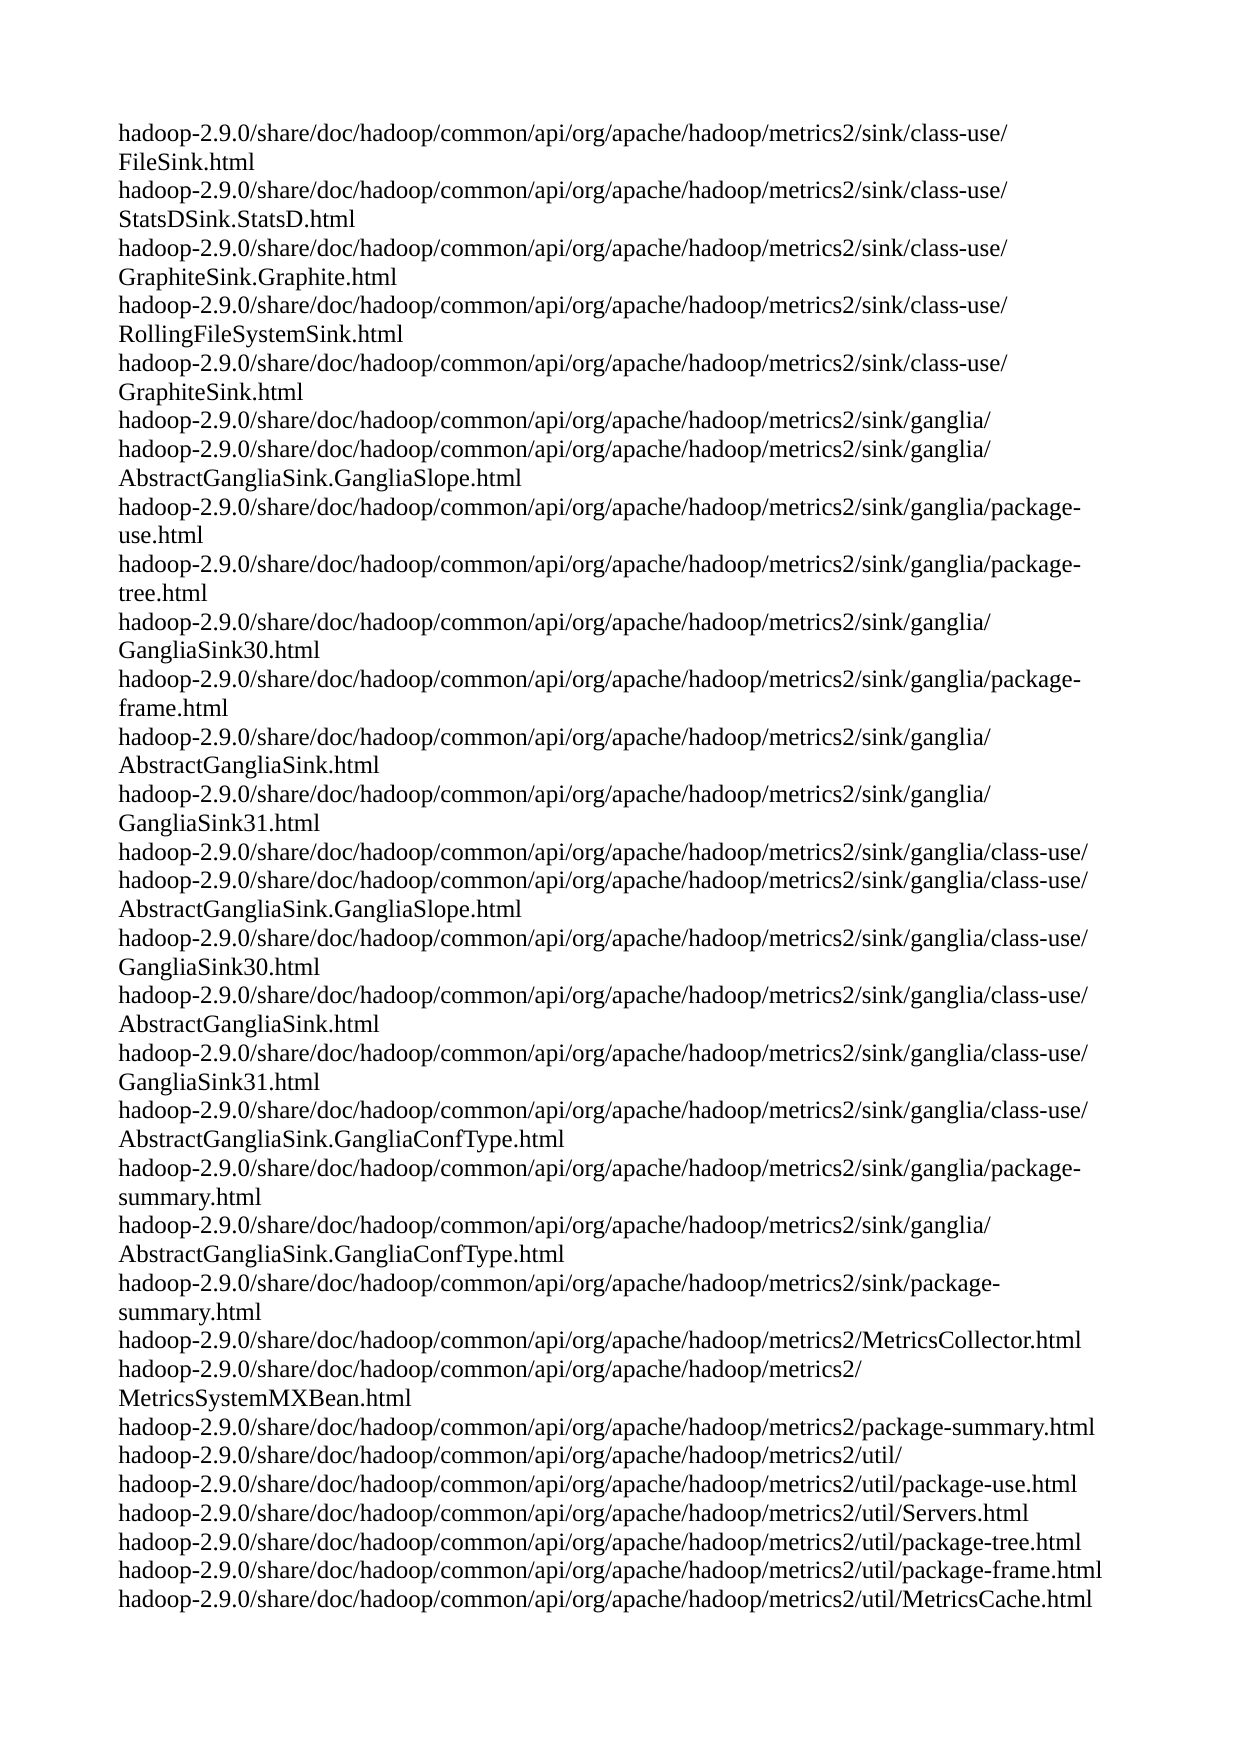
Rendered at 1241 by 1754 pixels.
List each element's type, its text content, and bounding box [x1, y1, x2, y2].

text hadoop-2.9.0/share/doc/hadoop/common/api/org/apache/hadoop/metrics2/util/package-frame.html [118, 1556, 1122, 1584]
text hadoop-2.9.0/share/doc/hadoop/common/api/org/apache/hadoop/metrics2/sink/class-use/StatsDSink.StatsD.html [118, 176, 1122, 233]
text hadoop-2.9.0/share/doc/hadoop/common/api/org/apache/hadoop/metrics2/sink/class-use/GraphiteSink.Graphite.html [118, 233, 1122, 291]
text hadoop-2.9.0/share/doc/hadoop/common/api/org/apache/hadoop/metrics2/sink/ganglia/class-use/GangliaSink30.html [118, 923, 1122, 981]
text hadoop-2.9.0/share/doc/hadoop/common/api/org/apache/hadoop/metrics2/sink/class-use/FileSink.html [118, 118, 1122, 176]
text hadoop-2.9.0/share/doc/hadoop/common/api/org/apache/hadoop/metrics2/sink/ganglia/AbstractGangliaSink.GangliaConfType.html [118, 1211, 1122, 1268]
text hadoop-2.9.0/share/doc/hadoop/common/api/org/apache/hadoop/metrics2/util/ [118, 1441, 1122, 1469]
text hadoop-2.9.0/share/doc/hadoop/common/api/org/apache/hadoop/metrics2/sink/ganglia/GangliaSink31.html [118, 779, 1122, 837]
text hadoop-2.9.0/share/doc/hadoop/common/api/org/apache/hadoop/metrics2/package-summary.html [118, 1412, 1122, 1441]
text hadoop-2.9.0/share/doc/hadoop/common/api/org/apache/hadoop/metrics2/sink/ganglia/class-use/AbstractGangliaSink.GangliaSlope.html [118, 866, 1122, 923]
text hadoop-2.9.0/share/doc/hadoop/common/api/org/apache/hadoop/metrics2/util/package-tree.html [118, 1527, 1122, 1556]
text hadoop-2.9.0/share/doc/hadoop/common/api/org/apache/hadoop/metrics2/sink/ganglia/AbstractGangliaSink.GangliaSlope.html [118, 434, 1122, 492]
text hadoop-2.9.0/share/doc/hadoop/common/api/org/apache/hadoop/metrics2/util/Servers.html [118, 1498, 1122, 1527]
text hadoop-2.9.0/share/doc/hadoop/common/api/org/apache/hadoop/metrics2/sink/ganglia/package-use.html [118, 492, 1122, 549]
text hadoop-2.9.0/share/doc/hadoop/common/api/org/apache/hadoop/metrics2/sink/ganglia/class-use/AbstractGangliaSink.GangliaConfType.html [118, 1096, 1122, 1153]
text hadoop-2.9.0/share/doc/hadoop/common/api/org/apache/hadoop/metrics2/sink/ganglia/package-frame.html [118, 664, 1122, 722]
text hadoop-2.9.0/share/doc/hadoop/common/api/org/apache/hadoop/metrics2/sink/ganglia/AbstractGangliaSink.html [118, 722, 1122, 779]
text hadoop-2.9.0/share/doc/hadoop/common/api/org/apache/hadoop/metrics2/sink/package-summary.html [118, 1268, 1122, 1326]
text hadoop-2.9.0/share/doc/hadoop/common/api/org/apache/hadoop/metrics2/sink/ganglia/class-use/GangliaSink31.html [118, 1038, 1122, 1096]
text hadoop-2.9.0/share/doc/hadoop/common/api/org/apache/hadoop/metrics2/sink/class-use/GraphiteSink.html [118, 348, 1122, 406]
text hadoop-2.9.0/share/doc/hadoop/common/api/org/apache/hadoop/metrics2/util/MetricsCache.html [118, 1584, 1122, 1613]
text hadoop-2.9.0/share/doc/hadoop/common/api/org/apache/hadoop/metrics2/sink/ganglia/class-use/ [118, 837, 1122, 866]
text hadoop-2.9.0/share/doc/hadoop/common/api/org/apache/hadoop/metrics2/sink/ganglia/package-summary.html [118, 1153, 1122, 1211]
text hadoop-2.9.0/share/doc/hadoop/common/api/org/apache/hadoop/metrics2/sink/ganglia/GangliaSink30.html [118, 607, 1122, 664]
text hadoop-2.9.0/share/doc/hadoop/common/api/org/apache/hadoop/metrics2/sink/ganglia/package-tree.html [118, 549, 1122, 607]
text hadoop-2.9.0/share/doc/hadoop/common/api/org/apache/hadoop/metrics2/util/package-use.html [118, 1469, 1122, 1498]
text hadoop-2.9.0/share/doc/hadoop/common/api/org/apache/hadoop/metrics2/sink/ganglia/class-use/AbstractGangliaSink.html [118, 981, 1122, 1038]
text hadoop-2.9.0/share/doc/hadoop/common/api/org/apache/hadoop/metrics2/MetricsSystemMXBean.html [118, 1354, 1122, 1412]
text hadoop-2.9.0/share/doc/hadoop/common/api/org/apache/hadoop/metrics2/sink/class-use/RollingFileSystemSink.html [118, 291, 1122, 348]
text hadoop-2.9.0/share/doc/hadoop/common/api/org/apache/hadoop/metrics2/sink/ganglia/ [118, 406, 1122, 434]
text hadoop-2.9.0/share/doc/hadoop/common/api/org/apache/hadoop/metrics2/MetricsCollector.html [118, 1326, 1122, 1354]
